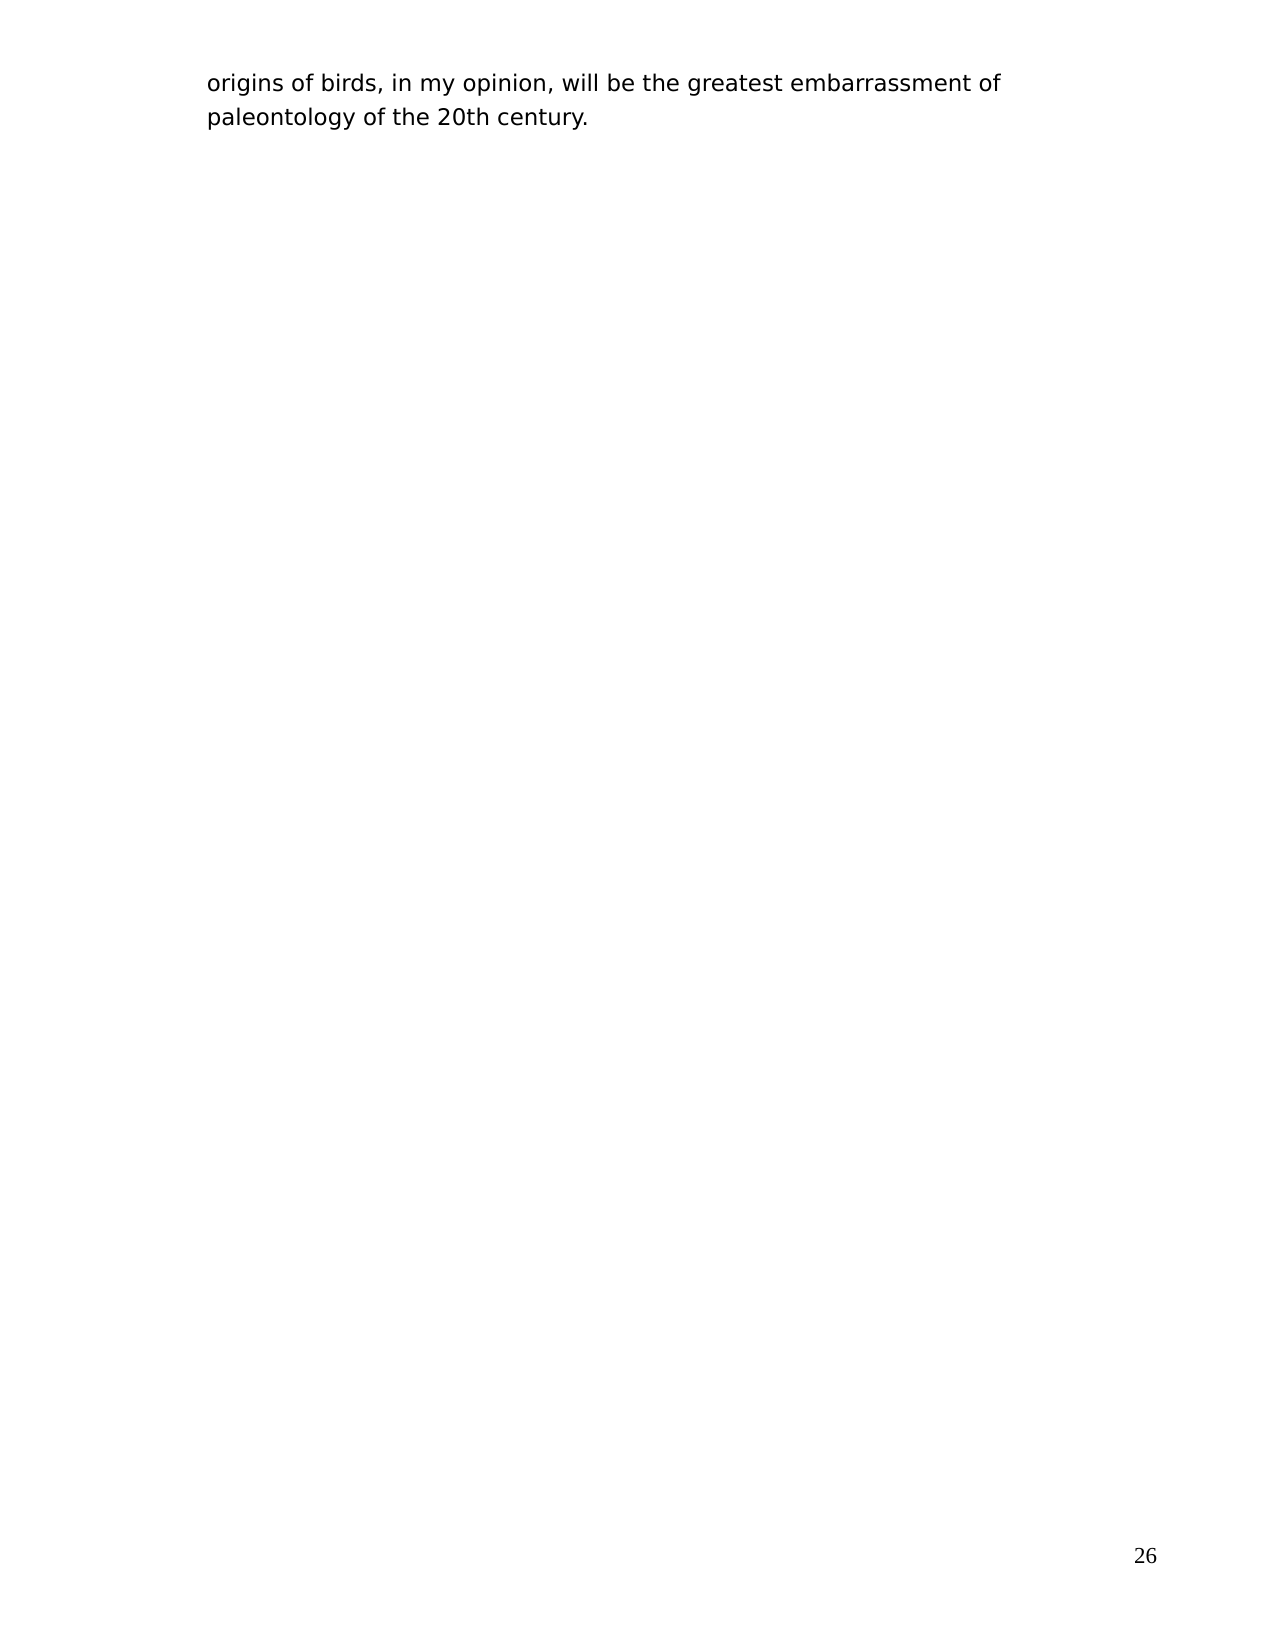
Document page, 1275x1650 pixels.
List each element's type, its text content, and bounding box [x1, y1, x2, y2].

text origins of birds, in my opinion, will be the greatest embarrassment of paleontology of the 20th century. [207, 65, 1127, 132]
